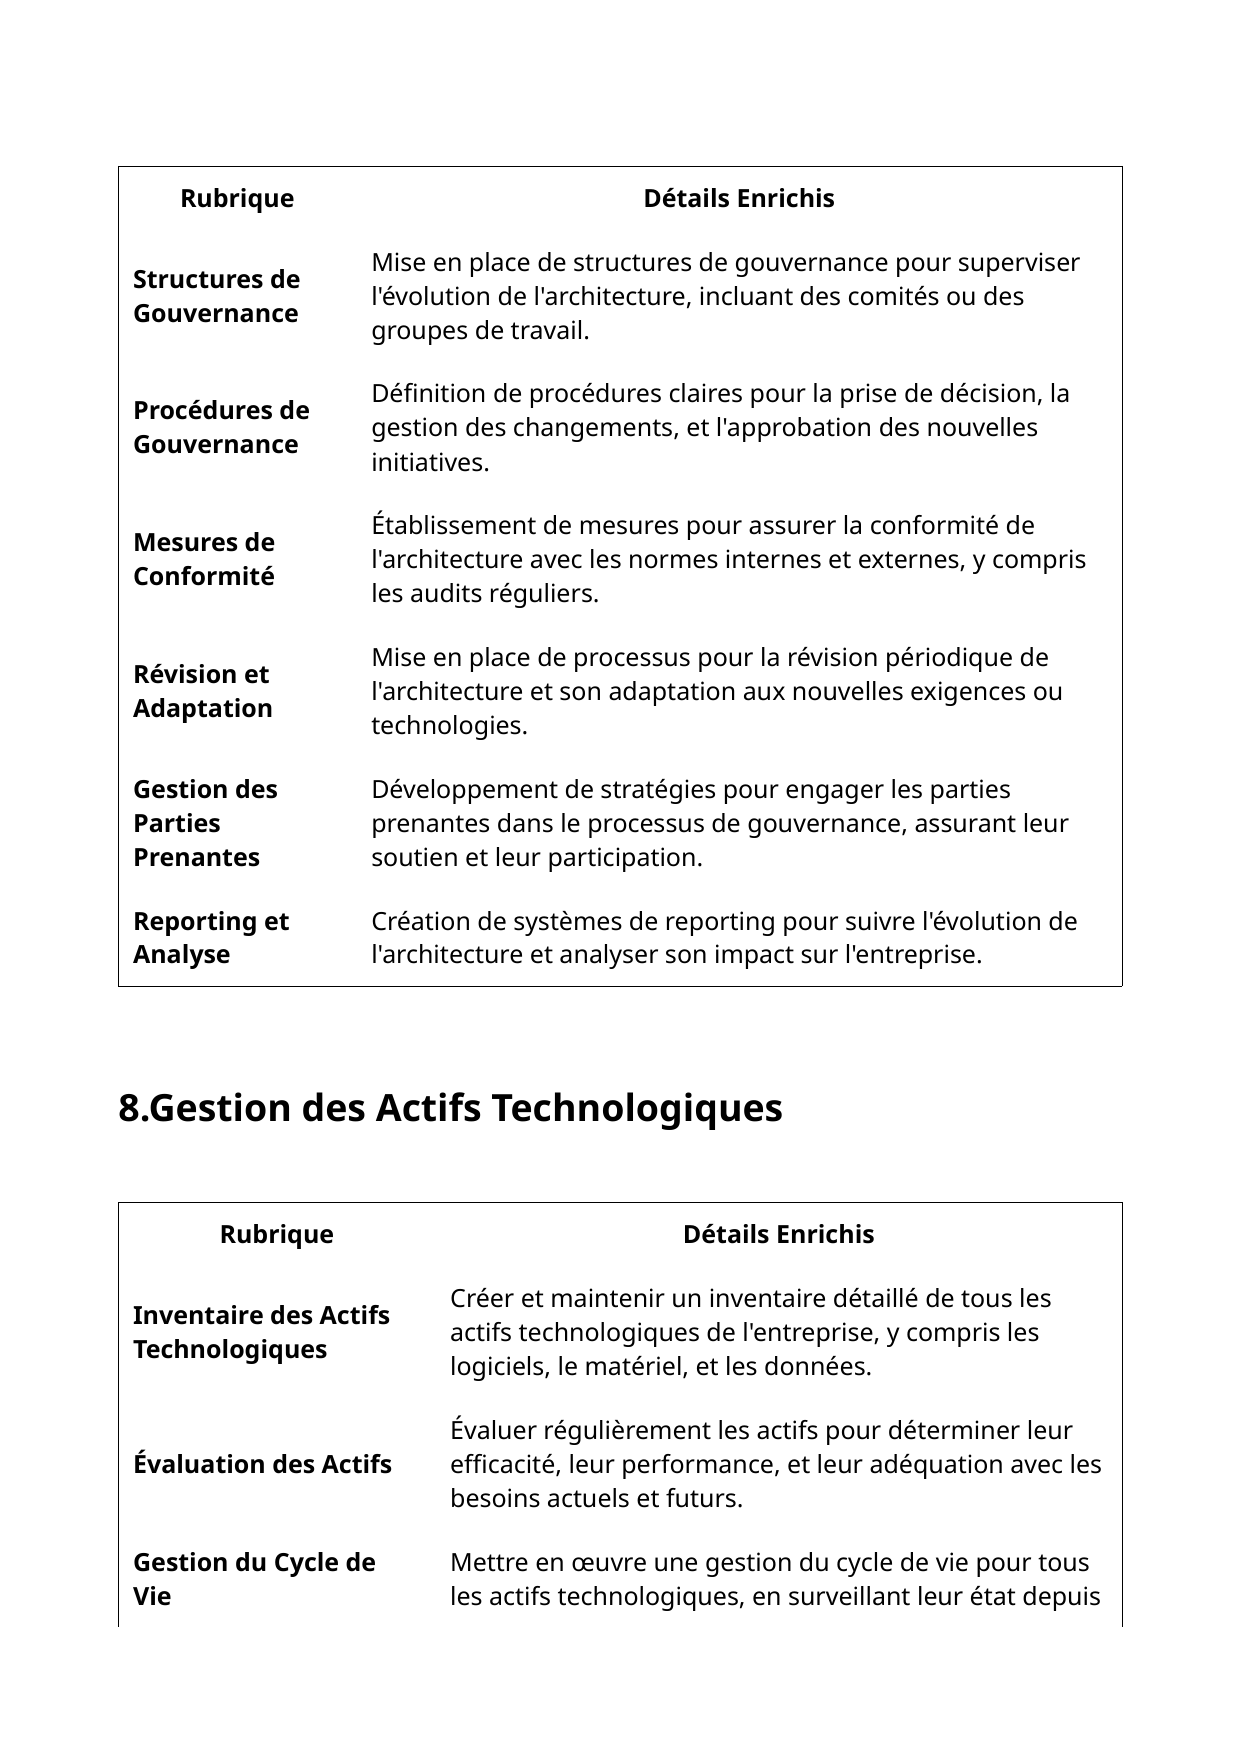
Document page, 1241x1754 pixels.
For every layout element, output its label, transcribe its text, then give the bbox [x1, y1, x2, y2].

table_cell Gestion des Parties Prenantes [119, 757, 356, 888]
table_cell Création de systèmes de reporting pour suivre l'évolution de l'architecture et analyser son impact sur l'entreprise. [356, 888, 1122, 986]
table_cell Créer et maintenir un inventaire détaillé de tous les actifs technologiques de l'entreprise, y compris les logiciels, le matériel, et les données. [435, 1266, 1122, 1398]
table_cell Reporting et Analyse [119, 888, 356, 986]
table_cell Mise en place de structures de gouvernance pour superviser l'évolution de l'architecture, incluant des comités ou des groupes de travail. [356, 230, 1122, 361]
table_header Rubrique [119, 1203, 435, 1266]
table_header Détails Enrichis [435, 1203, 1122, 1266]
table_cell Mettre en œuvre une gestion du cycle de vie pour tous les actifs technologiques, en surveillant leur état depuis [435, 1530, 1122, 1627]
table_cell Développement de stratégies pour engager les parties prenantes dans le processus de gouvernance, assurant leur soutien et leur participation. [356, 757, 1122, 888]
table_header Détails Enrichis [356, 167, 1122, 229]
text 8.Gestion des Actifs Technologiques [118, 1081, 1122, 1132]
table_header Rubrique [119, 167, 356, 229]
table_cell Établissement de mesures pour assurer la conformité de l'architecture avec les normes internes et externes, y compris les audits réguliers. [356, 493, 1122, 625]
table_cell Mesures de Conformité [119, 493, 356, 625]
table_cell Procédures de Gouvernance [119, 361, 356, 493]
table_cell Définition de procédures claires pour la prise de décision, la gestion des changements, et l'approbation des nouvelles initiatives. [356, 361, 1122, 493]
table_cell Structures de Gouvernance [119, 230, 356, 361]
table_cell Évaluation des Actifs [119, 1398, 435, 1529]
table_cell Révision et Adaptation [119, 625, 356, 757]
table_cell Inventaire des Actifs Technologiques [119, 1266, 435, 1398]
table_cell Évaluer régulièrement les actifs pour déterminer leur efficacité, leur performance, et leur adéquation avec les besoins actuels et futurs. [435, 1398, 1122, 1529]
table_cell Gestion du Cycle de Vie [119, 1530, 435, 1627]
table_cell Mise en place de processus pour la révision périodique de l'architecture et son adaptation aux nouvelles exigences ou technologies. [356, 625, 1122, 757]
